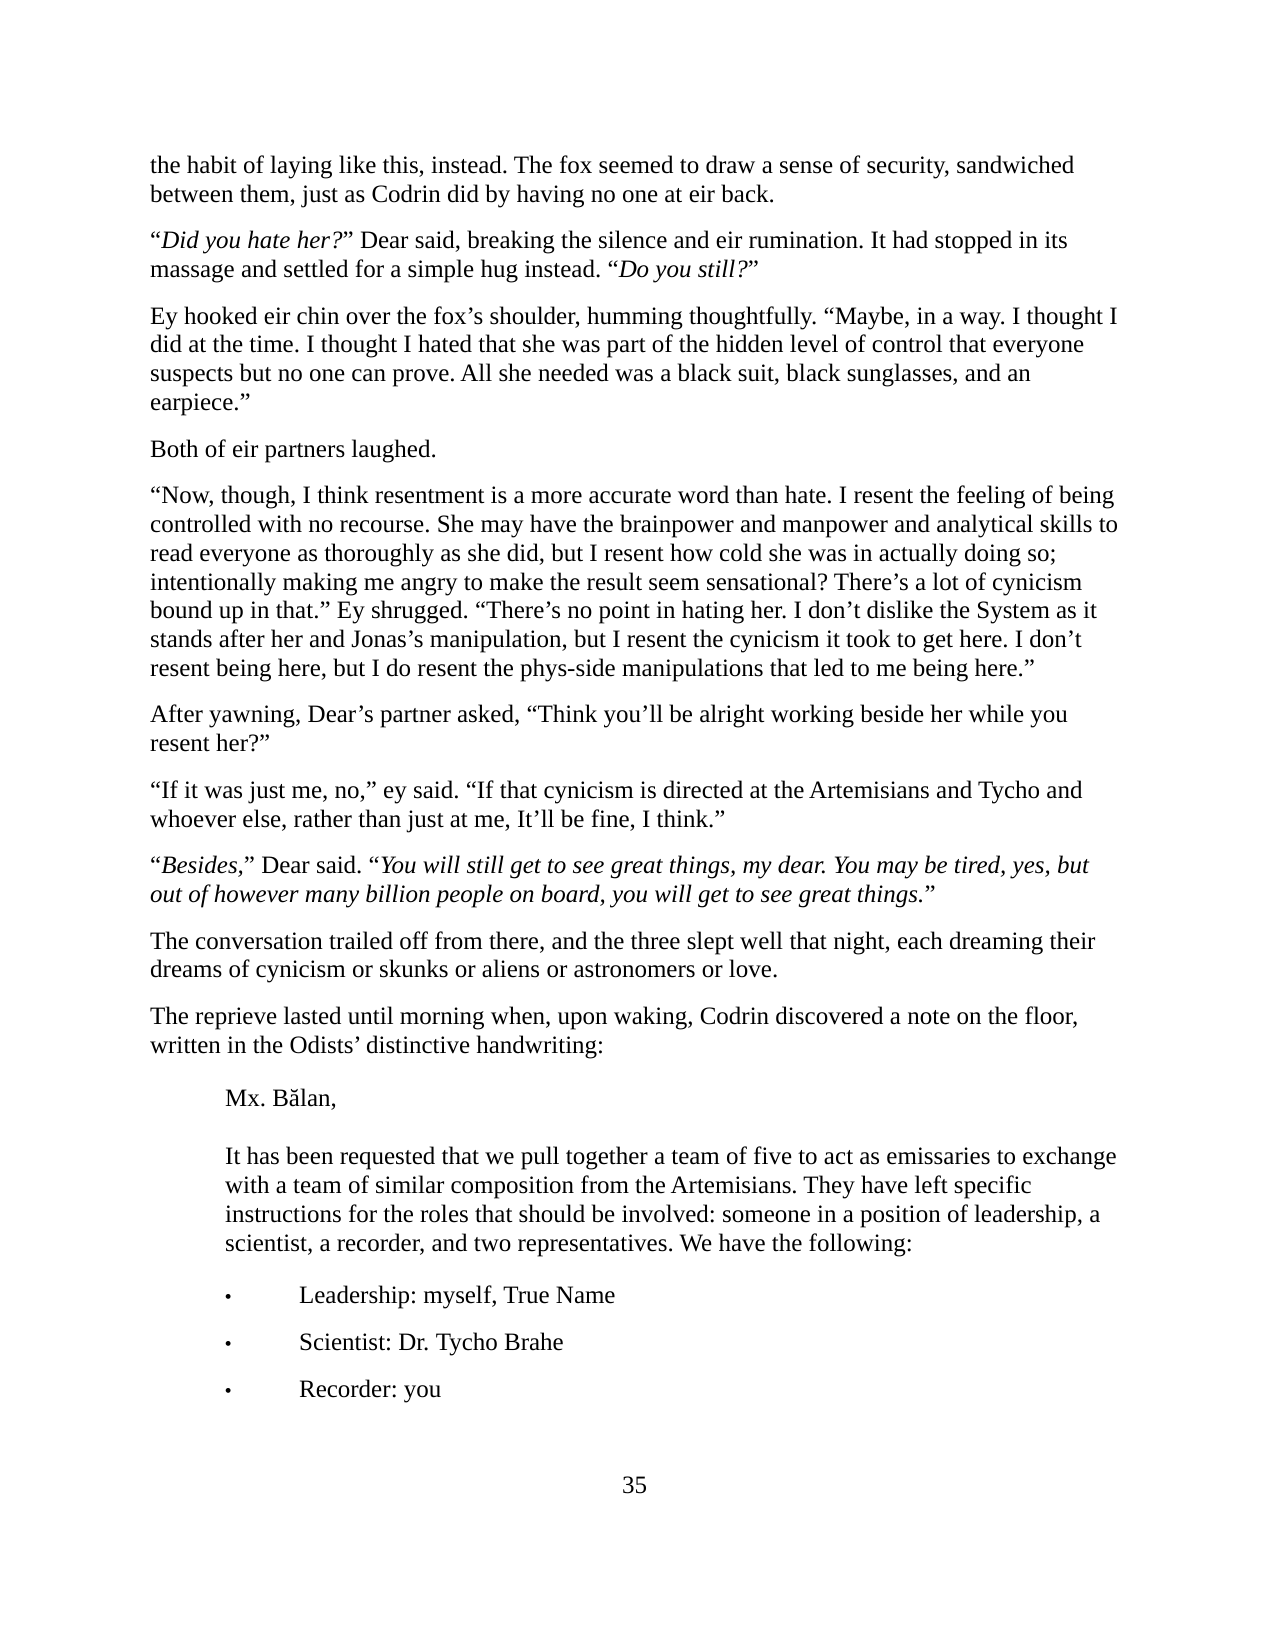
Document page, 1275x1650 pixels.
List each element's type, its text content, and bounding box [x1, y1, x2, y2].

text It has been requested that we pull together a team of five to act as emissaries to exchange with a team of similar composition from the Artemisians. They have left specific instructions for the roles that should be involved: someone in a position of leadership, a scientist, a recorder, and two representatives. We have the following: [225, 1141, 1125, 1256]
list Recorder: you [225, 1374, 1125, 1402]
text “If it was just me, no,” ey said. “If that cynicism is directed at the Artemisians and Tycho and whoever else, rather than just at me, It’ll be fine, I think.” [150, 775, 1125, 832]
list Scientist: Dr. Tycho Brahe [225, 1327, 1125, 1356]
list Leadership: myself, True Name [225, 1280, 1125, 1309]
text After yawning, Dear’s partner asked, “Think you’ll be alright working beside her while you resent her?” [150, 699, 1125, 757]
text the habit of laying like this, instead. The fox seemed to draw a sense of security, sandwiched between them, just as Codrin did by having no one at eir back. [150, 150, 1125, 207]
text Ey hooked eir chin over the fox’s shoulder, humming thoughtfully. “Maybe, in a way. I thought I did at the time. I thought I hated that she was part of the hidden level of control that everyone suspects but no one can prove. All she needed was a black suit, black sunglasses, and an earpiece.” [150, 301, 1125, 416]
text Both of eir partners laughed. [150, 434, 1125, 462]
text “Besides,” Dear said. “You will still get to see great things, my dear. You may be tired, yes, but out of however many billion people on board, you will get to see great things.” [150, 850, 1125, 908]
text The conversation trailed off from there, and the three slept well that night, each dreaming their dreams of cynicism or skunks or aliens or astronomers or love. [150, 926, 1125, 983]
text Mx. Bălan, [225, 1083, 1125, 1111]
text “Now, though, I think resentment is a more accurate word than hate. I resent the feeling of being controlled with no recourse. She may have the brainpower and manpower and analytical skills to read everyone as thoroughly as she did, but I resent how cold she was in actually doing so; intentionally making me angry to make the result seem sensational? There’s a lot of cynicism bound up in that.” Ey shrugged. “There’s no point in hating her. I don’t dislike the System as it stands after her and Jonas’s manipulation, but I resent the cynicism it took to get here. I don’t resent being here, but I do resent the phys-side manipulations that led to me being here.” [150, 480, 1125, 682]
text “Did you hate her?” Dear said, breaking the silence and eir rumination. It had stopped in its massage and settled for a simple hug instead. “Do you still?” [150, 225, 1125, 283]
text The reprieve lasted until morning when, upon waking, Codrin discovered a note on the floor, written in the Odists’ distinctive handwriting: [150, 1001, 1125, 1059]
